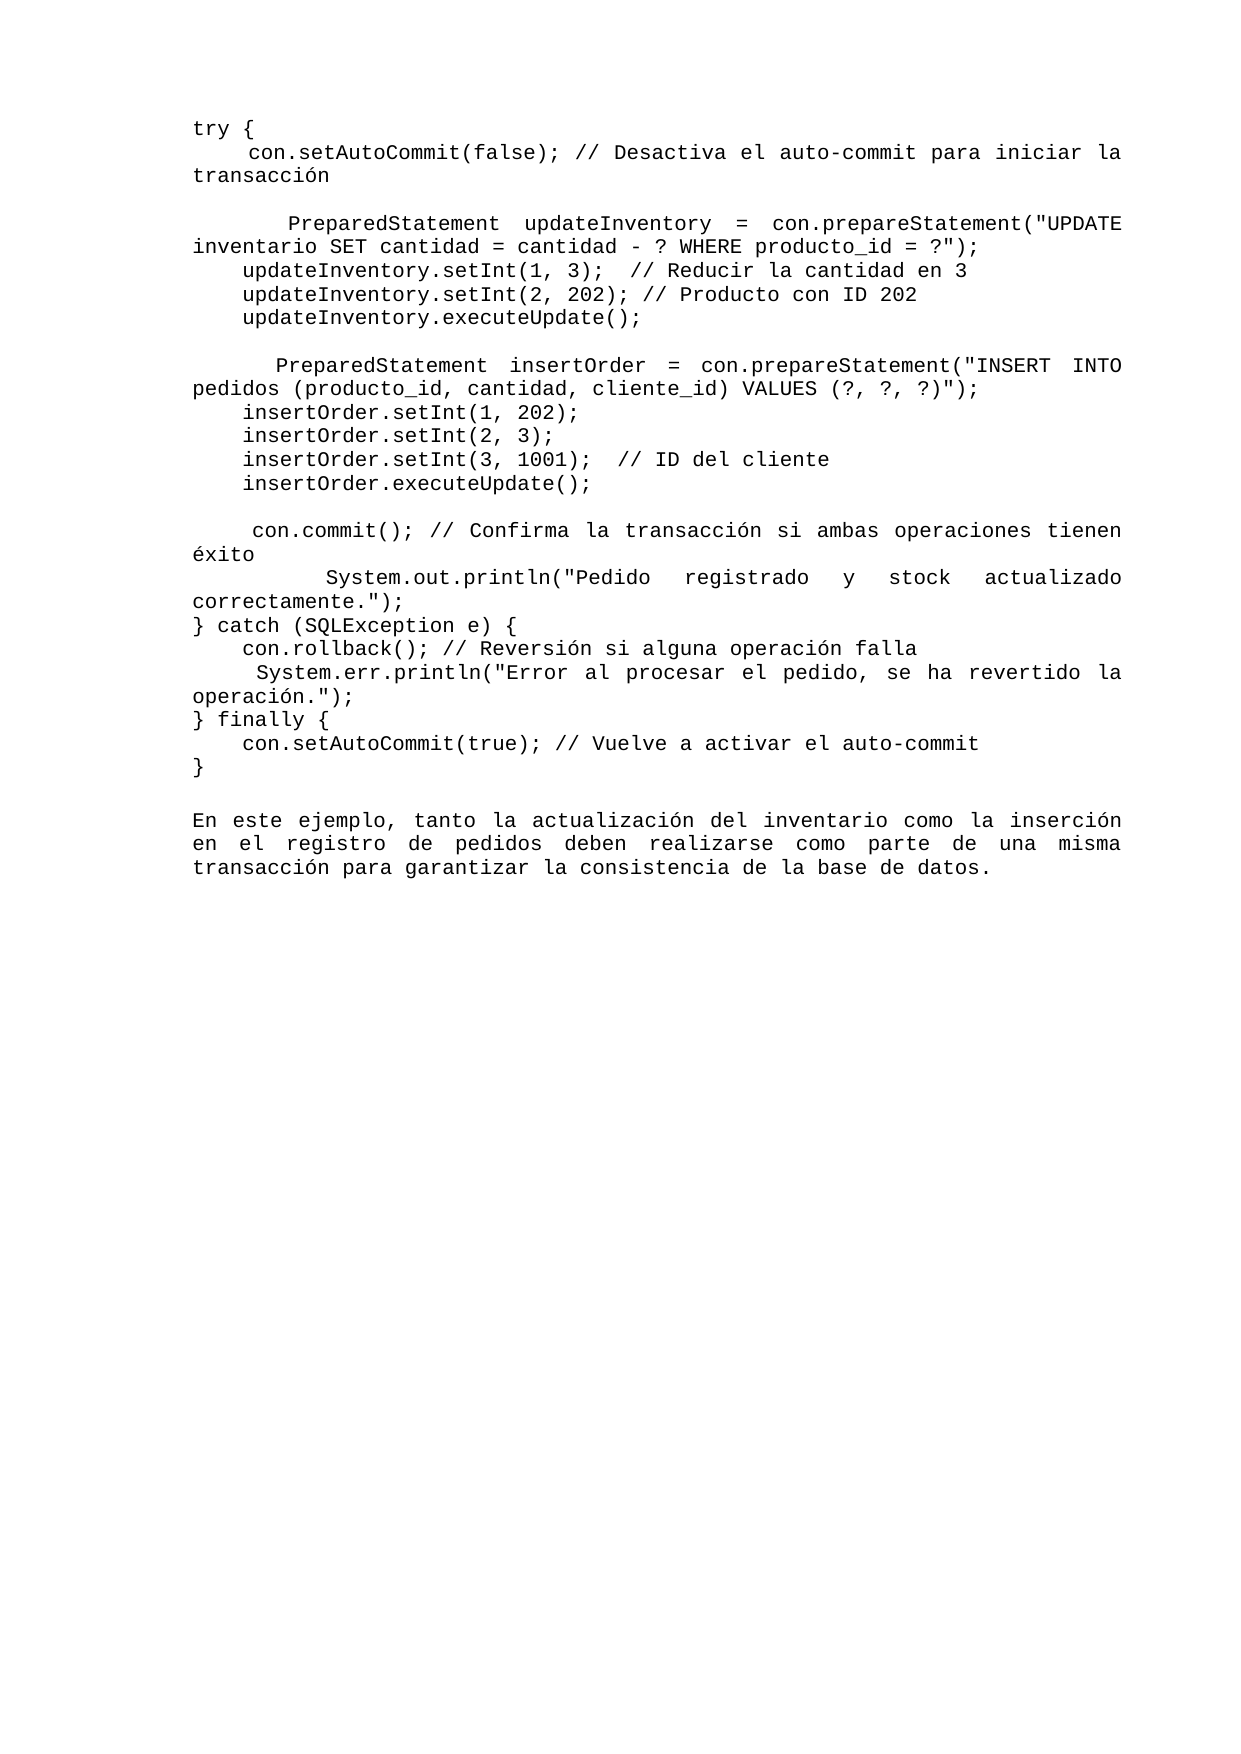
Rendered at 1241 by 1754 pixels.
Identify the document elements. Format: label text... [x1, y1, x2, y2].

list } [162, 757, 1122, 780]
list } catch (SQLException e) { [162, 615, 1122, 638]
list PreparedStatement insertOrder = con.prepareStatement("INSERT INTO pedidos (producto_id, cantidad, cliente_id) VALUES (?, ?, ?)"); [162, 354, 1122, 402]
list try { [162, 118, 1122, 142]
list insertOrder.setInt(3, 1001); // ID del cliente [162, 449, 1122, 473]
list System.out.println("Pedido registrado y stock actualizado correctamente."); [162, 567, 1122, 615]
list con.setAutoCommit(true); // Vuelve a activar el auto-commit [162, 733, 1122, 757]
list insertOrder.setInt(1, 202); [162, 402, 1122, 426]
list System.err.println("Error al procesar el pedido, se ha revertido la operación."); [162, 662, 1122, 709]
list updateInventory.executeUpdate(); [162, 307, 1122, 331]
list insertOrder.executeUpdate(); [162, 473, 1122, 496]
list updateInventory.setInt(2, 202); // Producto con ID 202 [162, 284, 1122, 307]
list con.commit(); // Confirma la transacción si ambas operaciones tienen éxito [162, 520, 1122, 567]
list } finally { [162, 709, 1122, 733]
list con.rollback(); // Reversión si alguna operación falla [162, 638, 1122, 662]
list updateInventory.setInt(1, 3); // Reducir la cantidad en 3 [162, 260, 1122, 284]
list con.setAutoCommit(false); // Desactiva el auto-commit para iniciar la transacción [162, 142, 1122, 189]
list insertOrder.setInt(2, 3); [162, 426, 1122, 449]
list En este ejemplo, tanto la actualización del inventario como la inserción en el registro de pedidos deben realizarse como parte de una misma transacción para garantizar la consistencia de la base de datos. [162, 810, 1122, 881]
list PreparedStatement updateInventory = con.prepareStatement("UPDATE inventario SET cantidad = cantidad - ? WHERE producto_id = ?"); [162, 213, 1122, 260]
